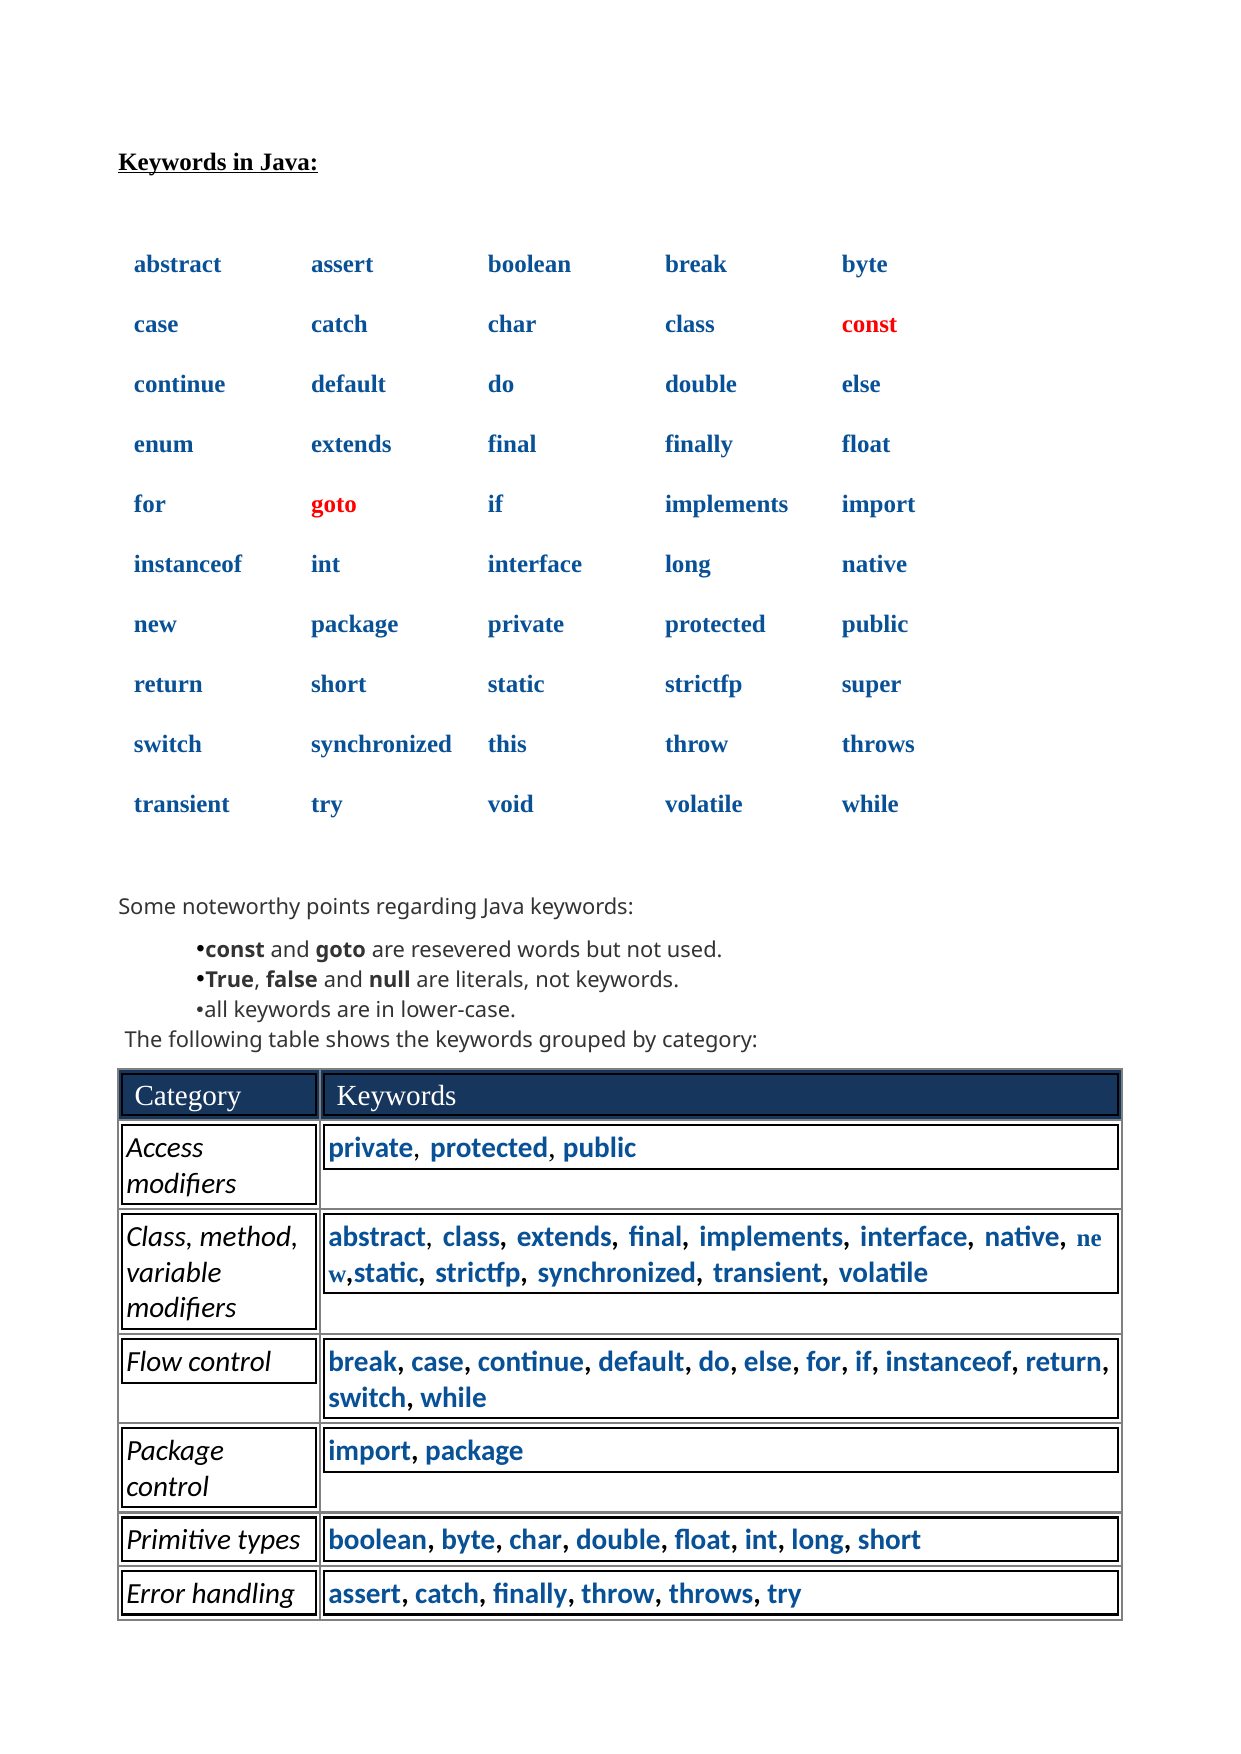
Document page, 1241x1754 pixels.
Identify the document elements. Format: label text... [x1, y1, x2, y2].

table_header Keywords [321, 1070, 1121, 1119]
table_cell import, package [321, 1424, 1121, 1511]
table_cell short [295, 653, 472, 713]
table_cell default [295, 353, 472, 413]
table_header byte [826, 233, 1003, 293]
table_cell return [118, 653, 295, 713]
table_cell strictfp [649, 653, 826, 713]
table_cell package [295, 593, 472, 653]
table_cell while [826, 773, 1003, 833]
table_cell const [826, 293, 1003, 353]
table_header boolean [472, 233, 649, 293]
table_cell new [118, 593, 295, 653]
table_cell this [472, 713, 649, 773]
table_cell private, protected, public [321, 1121, 1121, 1208]
table_cell assert, catch, finally, throw, throws, try [321, 1567, 1121, 1618]
table_header Category [119, 1070, 319, 1119]
table_cell throws [826, 713, 1003, 773]
table_cell switch [118, 713, 295, 773]
table_cell super [826, 653, 1003, 713]
table_cell do [472, 353, 649, 413]
table_cell void [472, 773, 649, 833]
text Keywords in Java: [118, 147, 1122, 176]
table_cell static [472, 653, 649, 713]
table_cell instanceof [118, 533, 295, 593]
table_cell break, case, continue, default, do, else, for, if, instanceof, return,switch, while [321, 1335, 1121, 1422]
table_cell extends [295, 413, 472, 473]
table_cell Access modifiers [119, 1121, 319, 1208]
table_cell catch [295, 293, 472, 353]
table_cell Class, method, variable modifiers [119, 1210, 319, 1333]
table_header abstract [118, 233, 295, 293]
list const and goto are resevered words but not used. [118, 934, 1122, 964]
table_header assert [295, 233, 472, 293]
table_cell abstract, class, extends, final, implements, interface, native, new,static, strictfp, synchronized, transient, volatile [321, 1210, 1121, 1333]
table_cell import [826, 473, 1003, 533]
table_cell Flow control [119, 1335, 319, 1422]
table_cell continue [118, 353, 295, 413]
table_cell enum [118, 413, 295, 473]
table_cell private [472, 593, 649, 653]
table_cell int [295, 533, 472, 593]
table_cell boolean, byte, char, double, float, int, long, short [321, 1514, 1121, 1565]
table_cell char [472, 293, 649, 353]
table_cell Error handling [119, 1567, 319, 1618]
table_cell case [118, 293, 295, 353]
table_cell double [649, 353, 826, 413]
table_cell Primitive types [119, 1514, 319, 1565]
table_cell public [826, 593, 1003, 653]
text Some noteworthy points regarding Java keywords: [118, 891, 1122, 920]
table_cell for [118, 473, 295, 533]
list all keywords are in lower-case. [118, 994, 1122, 1024]
table_cell try [295, 773, 472, 833]
table_cell if [472, 473, 649, 533]
table_cell transient [118, 773, 295, 833]
table_cell protected [649, 593, 826, 653]
table_cell float [826, 413, 1003, 473]
table_cell else [826, 353, 1003, 413]
table_header break [649, 233, 826, 293]
table_cell goto [295, 473, 472, 533]
table_cell final [472, 413, 649, 473]
table_cell interface [472, 533, 649, 593]
text The following table shows the keywords grouped by category: [118, 1024, 1122, 1054]
table_cell finally [649, 413, 826, 473]
table_cell synchronized [295, 713, 472, 773]
table_cell Package control [119, 1424, 319, 1511]
table_cell implements [649, 473, 826, 533]
table_cell long [649, 533, 826, 593]
table_cell native [826, 533, 1003, 593]
table_cell volatile [649, 773, 826, 833]
table_cell class [649, 293, 826, 353]
table_cell throw [649, 713, 826, 773]
list True, false and null are literals, not keywords. [118, 964, 1122, 994]
